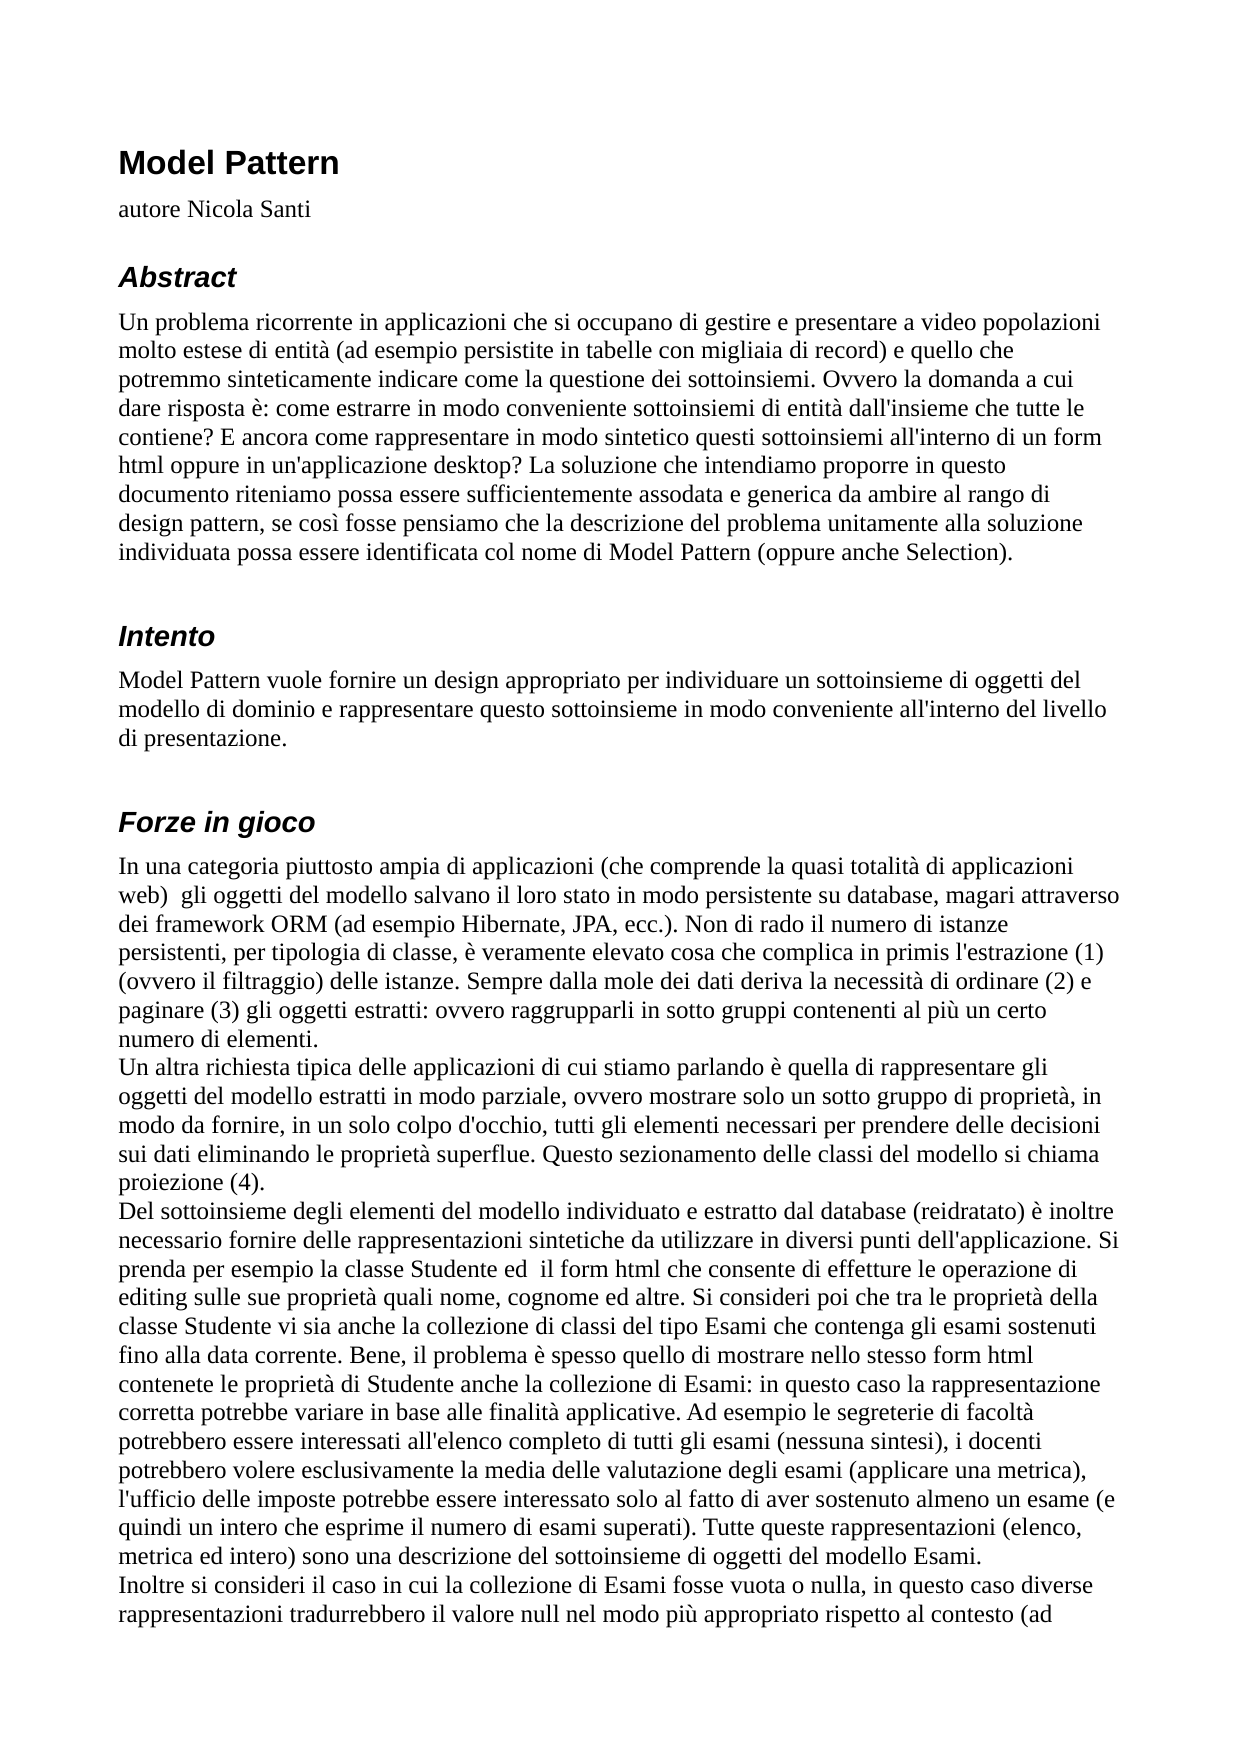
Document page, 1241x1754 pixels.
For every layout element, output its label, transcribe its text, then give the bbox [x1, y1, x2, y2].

text In una categoria piuttosto ampia di applicazioni (che comprende la quasi totalità di applicazioni web) gli oggetti del modello salvano il loro stato in modo persistente su database, magari attraverso dei framework ORM (ad esempio Hibernate, JPA, ecc.). Non di rado il numero di istanze persistenti, per tipologia di classe, è veramente elevato cosa che complica in primis l'estrazione (1) (ovvero il filtraggio) delle istanze. Sempre dalla mole dei dati deriva la necessità di ordinare (2) e paginare (3) gli oggetti estratti: ovvero raggrupparli in sotto gruppi contenenti al più un certo numero di elementi. [118, 851, 1122, 1052]
text Un problema ricorrente in applicazioni che si occupano di gestire e presentare a video popolazioni molto estese di entità (ad esempio persistite in tabelle con migliaia di record) e quello che potremmo sinteticamente indicare come la questione dei sottoinsiemi. Ovvero la domanda a cui dare risposta è: come estrarre in modo conveniente sottoinsiemi di entità dall'insieme che tutte le contiene? E ancora come rappresentare in modo sintetico questi sottoinsiemi all'interno di un form html oppure in un'applicazione desktop? La soluzione che intendiamo proporre in questo documento riteniamo possa essere sufficientemente assodata e generica da ambire al rango di design pattern, se così fosse pensiamo che la descrizione del problema unitamente alla soluzione individuata possa essere identificata col nome di Model Pattern (oppure anche Selection). [118, 307, 1122, 565]
text Model Pattern vuole fornire un design appropriato per individuare un sottoinsieme di oggetti del modello di dominio e rappresentare questo sottoinsieme in modo conveniente all'interno del livello di presentazione. [118, 665, 1122, 751]
text Del sottoinsieme degli elementi del modello individuato e estratto dal database (reidratato) è inoltre necessario fornire delle rappresentazioni sintetiche da utilizzare in diversi punti dell'applicazione. Si prenda per esempio la classe Studente ed il form html che consente di effetture le operazione di editing sulle sue proprietà quali nome, cognome ed altre. Si consideri poi che tra le proprietà della classe Studente vi sia anche la collezione di classi del tipo Esami che contenga gli esami sostenuti fino alla data corrente. Bene, il problema è spesso quello di mostrare nello stesso form html contenete le proprietà di Studente anche la collezione di Esami: in questo caso la rappresentazione corretta potrebbe variare in base alle finalità applicative. Ad esempio le segreterie di facoltà potrebbero essere interessati all'elenco completo di tutti gli esami (nessuna sintesi), i docenti potrebbero volere esclusivamente la media delle valutazione degli esami (applicare una metrica), l'ufficio delle imposte potrebbe essere interessato solo al fatto di aver sostenuto almeno un esame (e quindi un intero che esprime il numero di esami superati). Tutte queste rappresentazioni (elenco, metrica ed intero) sono una descrizione del sottoinsieme di oggetti del modello Esami. [118, 1196, 1122, 1570]
text autore Nicola Santi [118, 194, 1122, 223]
text Un altra richiesta tipica delle applicazioni di cui stiamo parlando è quella di rappresentare gli oggetti del modello estratti in modo parziale, ovvero mostrare solo un sotto gruppo di proprietà, in modo da fornire, in un solo colpo d'occhio, tutti gli elementi necessari per prendere delle decisioni sui dati eliminando le proprietà superflue. Questo sezionamento delle classi del modello si chiama proiezione (4). [118, 1052, 1122, 1196]
subtitle Intento [118, 619, 1122, 653]
text Inoltre si consideri il caso in cui la collezione di Esami fosse vuota o nulla, in questo caso diverse rappresentazioni tradurrebbero il valore null nel modo più appropriato rispetto al contesto (ad [118, 1570, 1122, 1627]
subtitle Model Pattern [118, 143, 1122, 182]
subtitle Abstract [118, 261, 1122, 294]
subtitle Forze in gioco [118, 805, 1122, 839]
